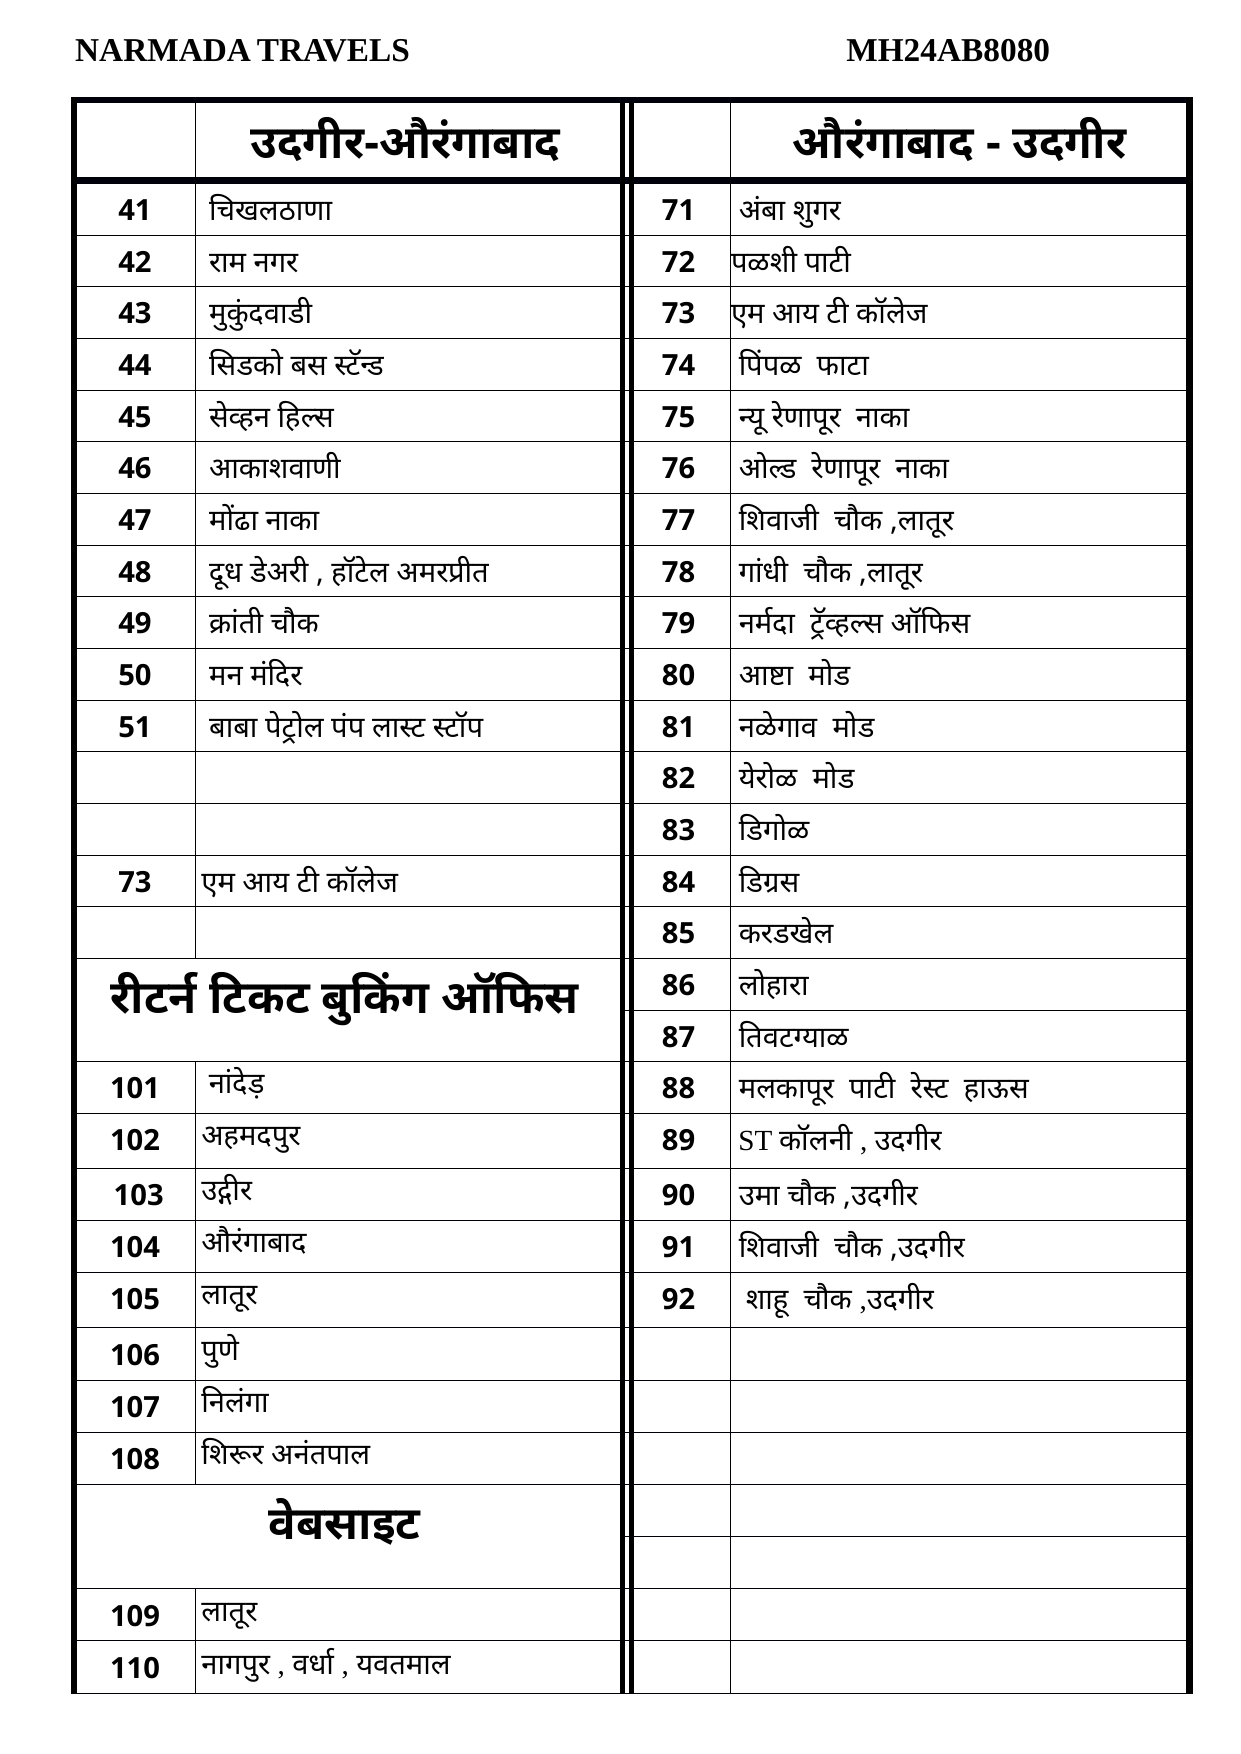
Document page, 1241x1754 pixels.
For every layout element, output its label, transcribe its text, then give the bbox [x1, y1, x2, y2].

table_cell करडखेल [731, 907, 1186, 958]
table_cell तिवटग्याळ [731, 1011, 1186, 1061]
table_cell 84 [634, 856, 730, 906]
table_cell सेव्हन हिल्स [196, 391, 620, 441]
table_cell 76 [634, 442, 730, 493]
table_cell आष्टा मोड [731, 649, 1186, 699]
table_cell [634, 1433, 730, 1484]
table_cell शिवाजी चौक ,लातूर [731, 494, 1186, 544]
table_cell [731, 1433, 1186, 1484]
table_cell 103 [77, 1169, 195, 1219]
table_cell 101 [77, 1062, 195, 1113]
table_cell निलंगा [196, 1381, 620, 1432]
table_cell मोंढा नाका [196, 494, 620, 544]
table_header औरंगाबाद - उदगीर [731, 103, 1186, 177]
table_cell 86 [634, 959, 730, 1009]
table_cell एम आय टी कॉलेज [731, 287, 1186, 338]
table_cell पळशी पाटी [731, 236, 1186, 286]
table_cell [731, 1485, 1186, 1536]
table_cell लोहारा [731, 959, 1186, 1009]
table_cell 75 [634, 391, 730, 441]
table_cell येरोळ मोड [731, 752, 1186, 803]
table_cell 78 [634, 546, 730, 596]
table_cell 44 [77, 339, 195, 389]
table_cell 43 [77, 287, 195, 338]
table_cell गांधी चौक ,लातूर [731, 546, 1186, 596]
table_cell 107 [77, 1381, 195, 1432]
table_cell 73 [634, 287, 730, 338]
table_cell [634, 1537, 730, 1588]
table_cell 88 [634, 1062, 730, 1113]
table_cell [731, 1381, 1186, 1432]
table_cell नर्मदा ट्रॅव्हल्स ऑफिस [731, 597, 1186, 648]
table_cell 50 [77, 649, 195, 699]
table_cell [196, 752, 620, 803]
table_cell राम नगर [196, 236, 620, 286]
table_cell 74 [634, 339, 730, 389]
table_cell 109 [77, 1589, 195, 1640]
table_cell ST कॉलनी , उदगीर [731, 1114, 1186, 1168]
table_cell 82 [634, 752, 730, 803]
table_cell 108 [77, 1433, 195, 1484]
table_cell 49 [77, 597, 195, 648]
table_cell नळेगाव मोड [731, 701, 1186, 751]
table_cell 90 [634, 1169, 730, 1219]
table_cell 41 [77, 184, 195, 234]
table_cell उमा चौक ,उदगीर [731, 1169, 1186, 1219]
table_cell 46 [77, 442, 195, 493]
table_cell [731, 1641, 1186, 1693]
table_cell [634, 1381, 730, 1432]
table_cell नागपुर , वर्धा , यवतमाल [196, 1641, 620, 1693]
table_cell [196, 804, 620, 854]
table_cell [77, 907, 195, 958]
table_cell 80 [634, 649, 730, 699]
table_cell 104 [77, 1221, 195, 1272]
table_cell पुणे [196, 1328, 620, 1379]
table_header उदगीर-औरंगाबाद [196, 103, 620, 177]
table_cell [77, 804, 195, 854]
table_cell 102 [77, 1114, 195, 1168]
table_cell रीटर्न टिकट बुकिंग ऑफिस [77, 959, 620, 1061]
table_cell मन मंदिर [196, 649, 620, 699]
table_cell [634, 1589, 730, 1640]
table_cell 83 [634, 804, 730, 854]
table_cell अहमदपुर [196, 1114, 620, 1168]
table_cell 77 [634, 494, 730, 544]
table_cell शाहू चौक ,उदगीर [731, 1273, 1186, 1327]
table_cell बाबा पेट्रोल पंप लास्ट स्टॉप [196, 701, 620, 751]
table_cell 89 [634, 1114, 730, 1168]
table_cell दूध डेअरी , हॉटेल अमरप्रीत [196, 546, 620, 596]
table_cell ओल्ड रेणापूर नाका [731, 442, 1186, 493]
table_header [77, 103, 195, 177]
table_cell 51 [77, 701, 195, 751]
table_cell 71 [634, 184, 730, 234]
table_cell 73 [77, 856, 195, 906]
table_cell शिवाजी चौक ,उदगीर [731, 1221, 1186, 1272]
table_cell [634, 1328, 730, 1379]
table_header [634, 103, 730, 177]
table_cell 91 [634, 1221, 730, 1272]
table_cell 106 [77, 1328, 195, 1379]
table_cell पिंपळ फाटा [731, 339, 1186, 389]
table_cell शिरूर अनंतपाल [196, 1433, 620, 1484]
table_cell उद्गीर [196, 1169, 620, 1219]
table_cell मलकापूर पाटी रेस्ट हाऊस [731, 1062, 1186, 1113]
table_cell लातूर [196, 1589, 620, 1640]
table_cell [77, 752, 195, 803]
table_cell 47 [77, 494, 195, 544]
table_cell [634, 1485, 730, 1536]
table_cell 72 [634, 236, 730, 286]
table_cell 79 [634, 597, 730, 648]
table_cell क्रांती चौक [196, 597, 620, 648]
table_cell 110 [77, 1641, 195, 1693]
table_cell 45 [77, 391, 195, 441]
table_cell नांदेड़ [196, 1062, 620, 1113]
table_cell औरंगाबाद [196, 1221, 620, 1272]
table_cell लातूर [196, 1273, 620, 1327]
table_cell 85 [634, 907, 730, 958]
table_cell 105 [77, 1273, 195, 1327]
table_cell सिडको बस स्टॅन्ड [196, 339, 620, 389]
table_cell [731, 1537, 1186, 1588]
table_cell डिगोळ [731, 804, 1186, 854]
table_cell 81 [634, 701, 730, 751]
table_cell 42 [77, 236, 195, 286]
table_cell अंबा शुगर [731, 184, 1186, 234]
table_cell चिखलठाणा [196, 184, 620, 234]
table_cell डिग्रस [731, 856, 1186, 906]
table_cell न्यू रेणापूर नाका [731, 391, 1186, 441]
table_cell [731, 1589, 1186, 1640]
table_cell 92 [634, 1273, 730, 1327]
table_cell [731, 1328, 1186, 1379]
table_cell एम आय टी कॉलेज [196, 856, 620, 906]
table_cell आकाशवाणी [196, 442, 620, 493]
table_cell मुकुंदवाडी [196, 287, 620, 338]
table_cell 87 [634, 1011, 730, 1061]
table_cell [196, 907, 620, 958]
table_cell वेबसाइट [77, 1485, 620, 1588]
table_cell [634, 1641, 730, 1693]
table_cell 48 [77, 546, 195, 596]
